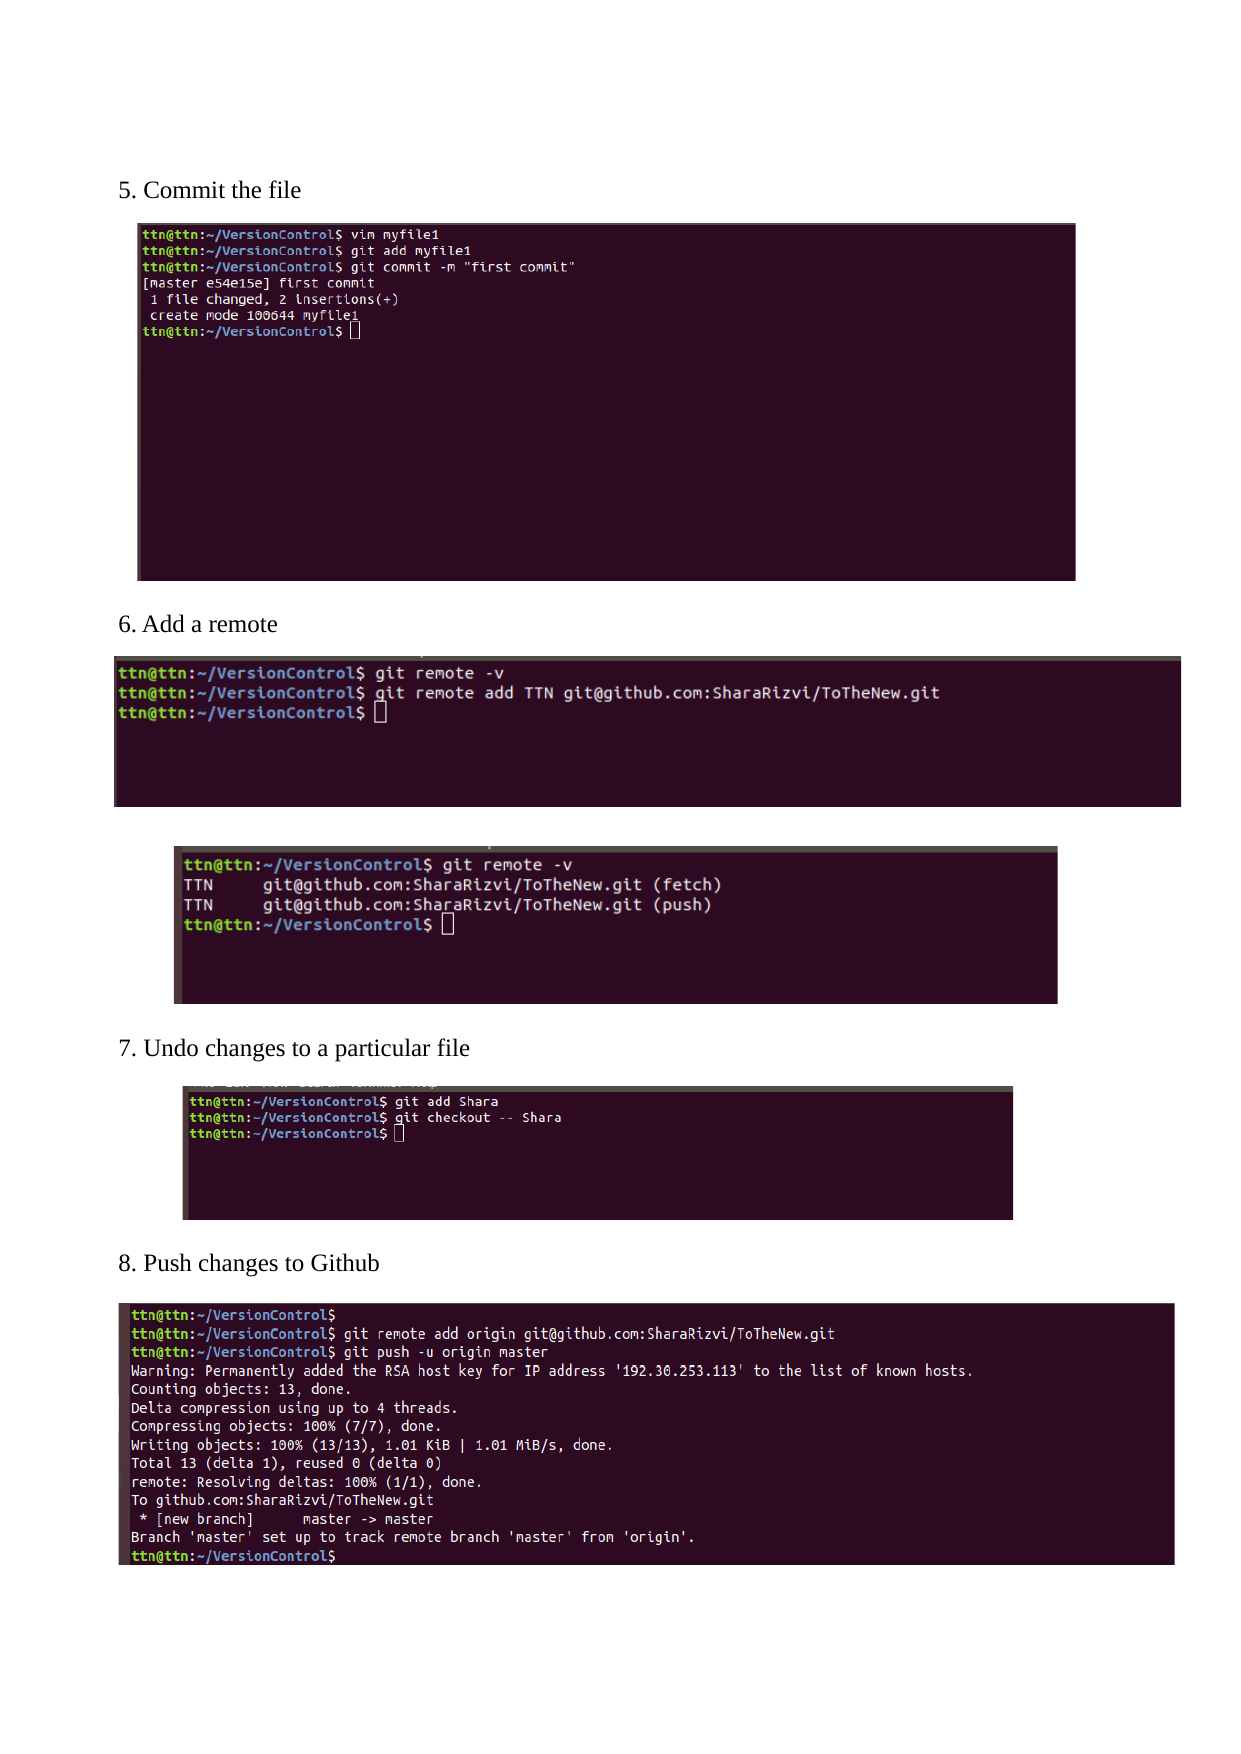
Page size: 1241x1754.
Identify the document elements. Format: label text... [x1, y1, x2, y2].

picture [182, 1086, 1014, 1180]
text 6. Add a remote [118, 609, 1122, 638]
text 7. Undo changes to a particular file [118, 1033, 1122, 1061]
picture [118, 1303, 1175, 1565]
picture [173, 846, 1058, 947]
picture [114, 656, 1182, 750]
text 5. Commit the file [118, 176, 1122, 204]
picture [137, 223, 1076, 581]
text 8. Push changes to Github [118, 1248, 1122, 1277]
